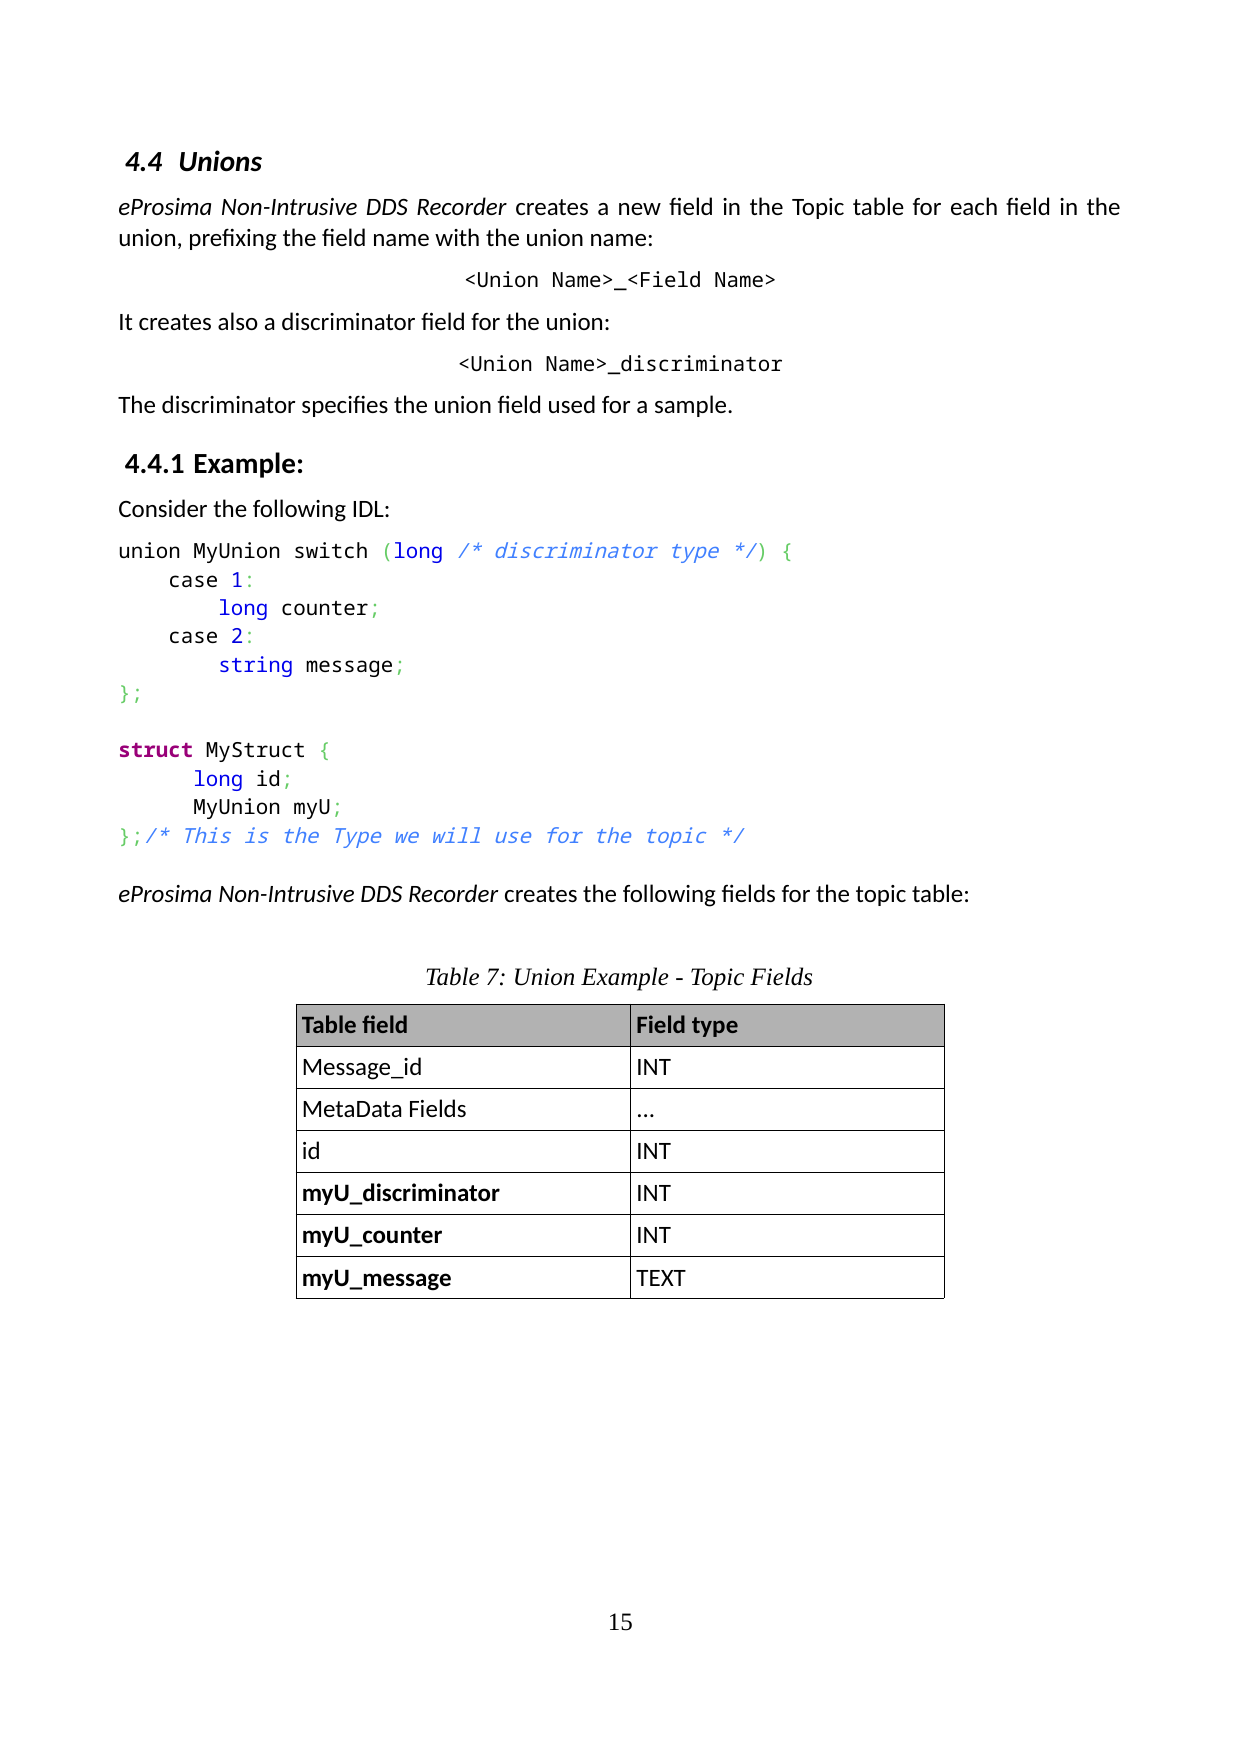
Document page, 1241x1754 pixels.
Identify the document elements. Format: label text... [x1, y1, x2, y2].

text <Union Name>_<Field Name> [118, 265, 1122, 293]
text }; [118, 678, 1122, 707]
subtitle Unions [118, 143, 1122, 179]
table_cell TEXT [631, 1257, 944, 1298]
text };/* This is the Type we will use for the topic */ [118, 821, 1122, 849]
table_cell myU_discriminator [297, 1173, 630, 1214]
table_cell INT [631, 1047, 944, 1088]
text Consider the following IDL: [118, 493, 1122, 524]
text eProsima Non-Intrusive DDS Recorder creates a new field in the Topic table for each field in the union, prefixing the field name with the union name: [118, 191, 1122, 252]
text string message; [118, 650, 1122, 678]
table_cell ... [631, 1089, 944, 1130]
text It creates also a discriminator field for the union: [118, 306, 1122, 336]
table_cell myU_counter [297, 1215, 630, 1256]
table_header Table field [297, 1005, 630, 1046]
text Table 7: Union Example - Topic Fields [118, 962, 1122, 991]
text The discriminator specifies the union field used for a sample. [118, 390, 1122, 420]
text long counter; [118, 593, 1122, 622]
subtitle Example: [118, 445, 1122, 481]
text long id; [118, 764, 1122, 792]
table_cell INT [631, 1215, 944, 1256]
table_cell MetaData Fields [297, 1089, 630, 1130]
table_cell id [297, 1131, 630, 1172]
table_header Field type [631, 1005, 944, 1046]
table_cell INT [631, 1173, 944, 1214]
text union MyUnion switch (long /* discriminator type */) { [118, 536, 1122, 565]
table_cell INT [631, 1131, 944, 1172]
text case 1: [118, 565, 1122, 593]
text MyUnion myU; [118, 792, 1122, 821]
text case 2: [118, 622, 1122, 650]
text <Union Name>_discriminator [118, 349, 1122, 377]
table_cell myU_message [297, 1257, 630, 1298]
table_cell Message_id [297, 1047, 630, 1088]
text eProsima Non-Intrusive DDS Recorder creates the following fields for the topic table: [118, 878, 1122, 908]
text struct MyStruct { [118, 735, 1122, 764]
